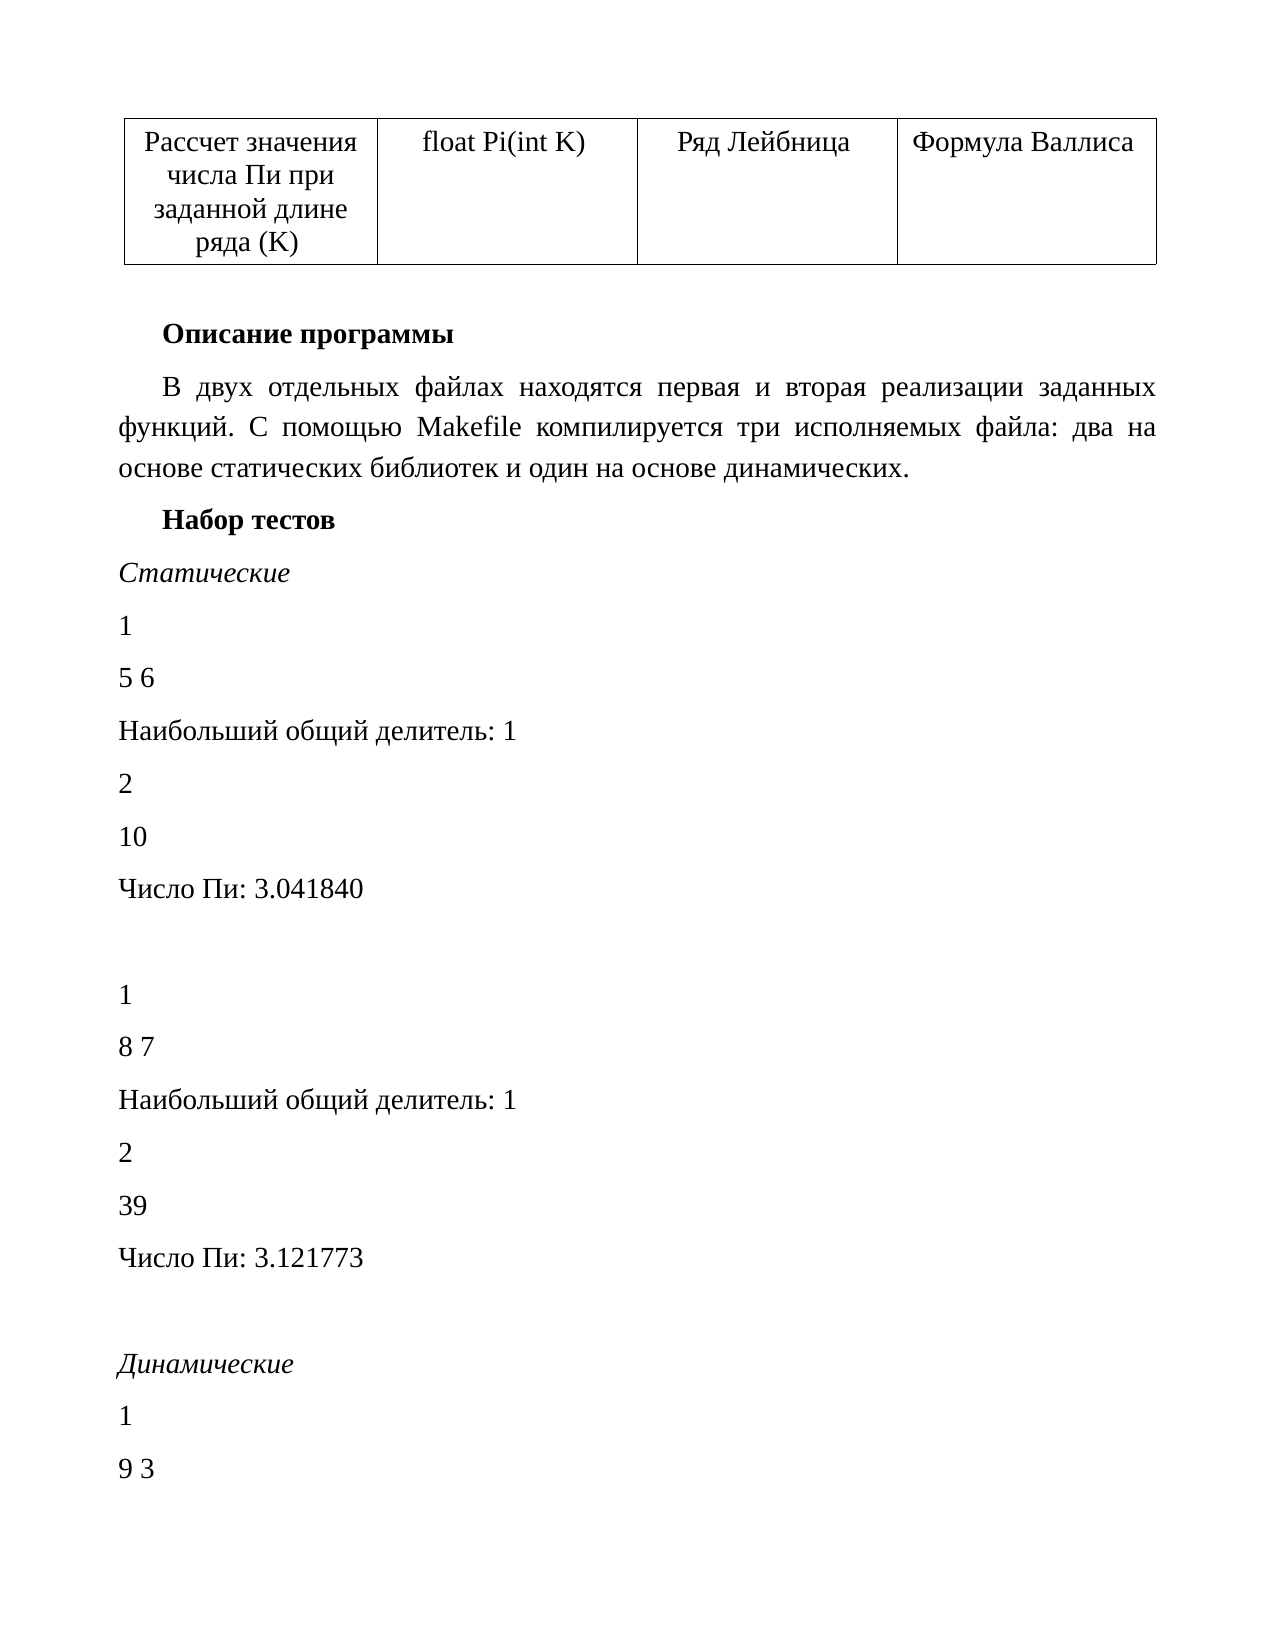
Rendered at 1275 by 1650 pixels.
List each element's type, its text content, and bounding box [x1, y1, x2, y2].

text 1 [118, 977, 1157, 1010]
text 2 [118, 766, 1157, 799]
text Набор тестов [118, 502, 1157, 536]
text 8 7 [118, 1029, 1157, 1063]
table_cell Формула Валлиса [898, 119, 1156, 264]
text 2 [118, 1135, 1157, 1168]
text 1 [118, 1398, 1157, 1432]
text В двух отдельных файлах находятся первая и вторая реализации заданных функций. С помощью Makefile компилируется три исполняемых файла: два на основе статических библиотек и один на основе динамических. [118, 369, 1157, 483]
text 9 3 [118, 1451, 1157, 1485]
text Наибольший общий делитель: 1 [118, 713, 1157, 747]
text Описание программы [118, 317, 1157, 350]
text Статические [118, 555, 1157, 589]
text 5 6 [118, 661, 1157, 694]
text 10 [118, 819, 1157, 852]
text 1 [118, 608, 1157, 641]
table_cell float Pi(int K) [378, 119, 637, 264]
text Число Пи: 3.121773 [118, 1240, 1157, 1274]
text Число Пи: 3.041840 [118, 871, 1157, 905]
table_cell Ряд Лейбница [638, 119, 897, 264]
text Наибольший общий делитель: 1 [118, 1082, 1157, 1116]
text Динамические [118, 1346, 1157, 1379]
table_cell Рассчет значения числа Пи при заданной длине ряда (K) [125, 119, 377, 264]
text 39 [118, 1188, 1157, 1221]
